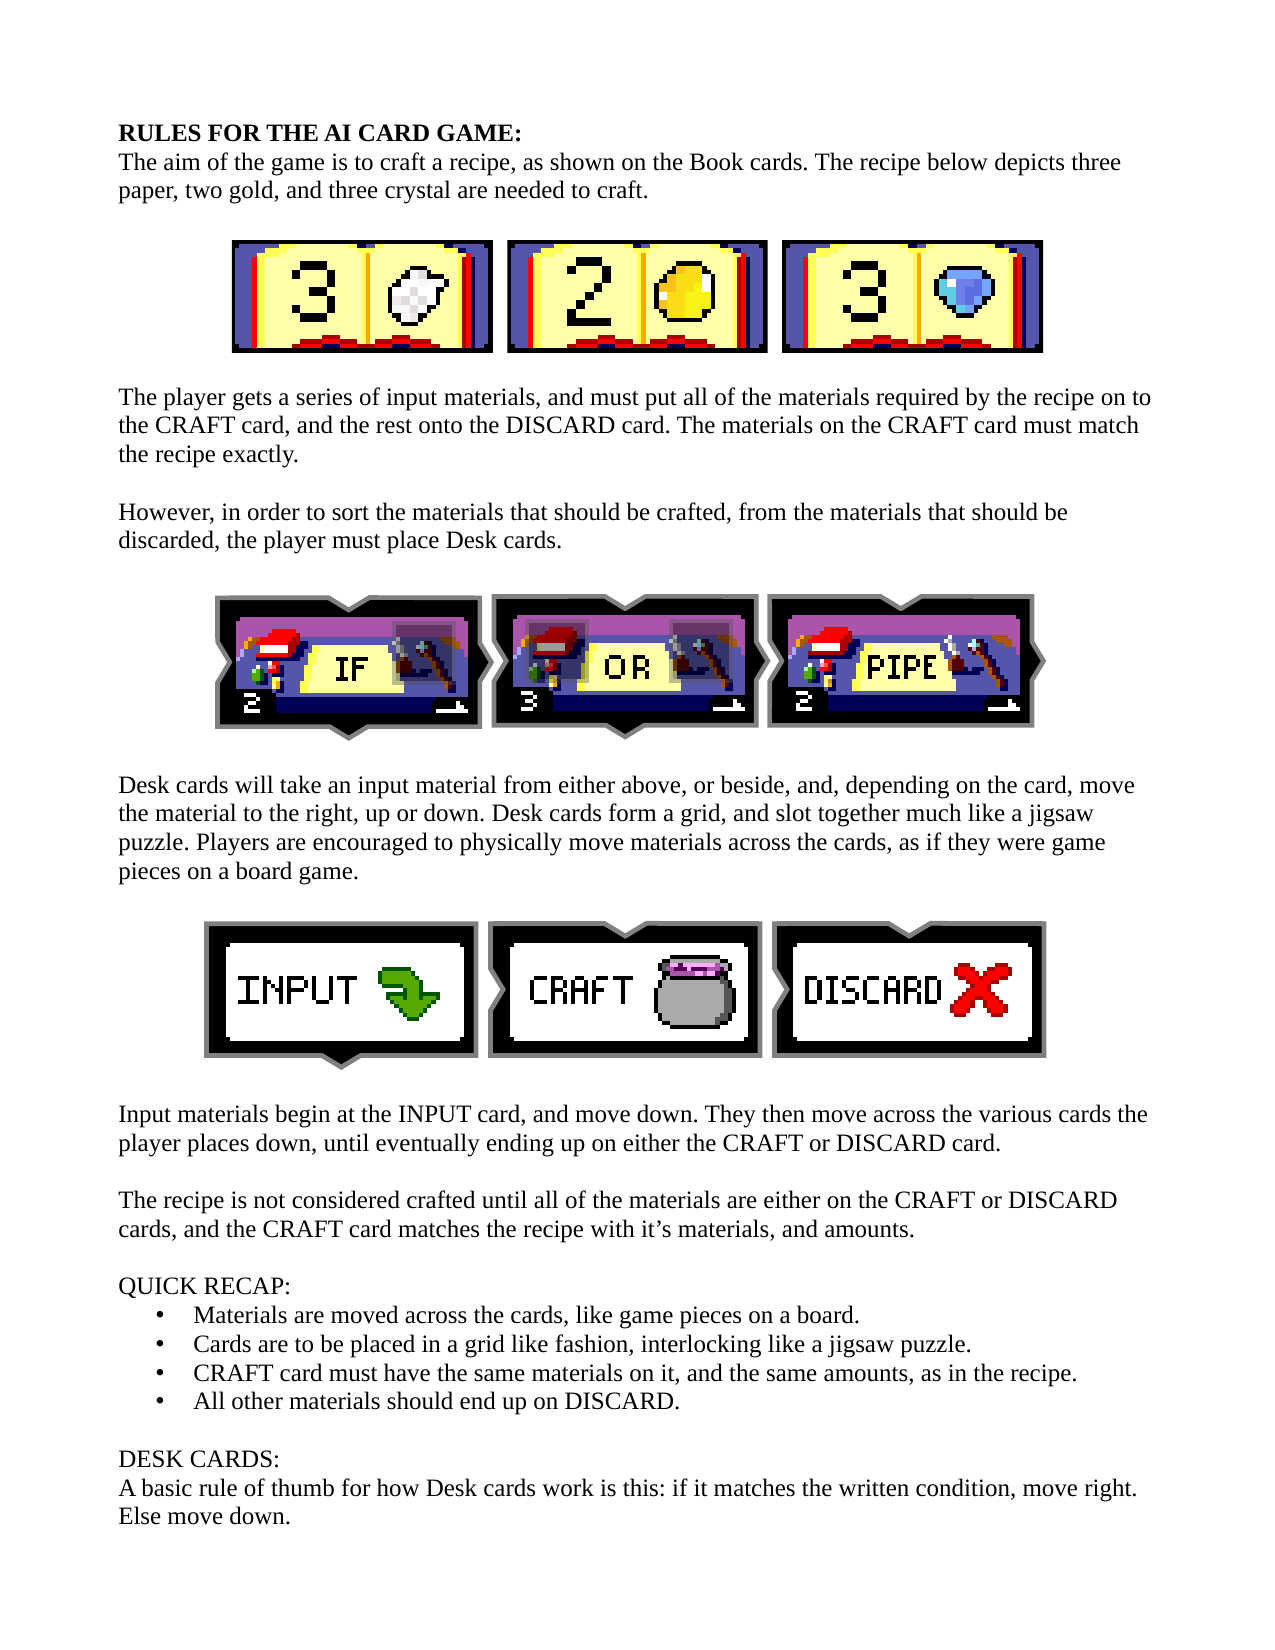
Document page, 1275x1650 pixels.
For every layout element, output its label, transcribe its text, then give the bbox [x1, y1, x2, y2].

text The player gets a series of input materials, and must put all of the materials required by the recipe on to the CRAFT card, and the rest onto the DISCARD card. The materials on the CRAFT card must match the recipe exactly. [118, 382, 1157, 468]
text RULES FOR THE AI CARD GAME: [118, 118, 1157, 147]
text A basic rule of thumb for how Desk cards work is this: if it matches the written condition, move right. Else move down. [118, 1473, 1157, 1530]
list Materials are moved across the cards, like game pieces on a board. [156, 1300, 1157, 1329]
text Input materials begin at the INPUT card, and move down. They then move across the various cards the player places down, until eventually ending up on either the CRAFT or DISCARD card. [118, 1099, 1157, 1156]
text The recipe is not considered crafted until all of the materials are either on the CRAFT or DISCARD cards, and the CRAFT card matches the recipe with it’s materials, and amounts. [118, 1185, 1157, 1243]
list All other materials should end up on DISCARD. [156, 1386, 1157, 1415]
text Desk cards will take an input material from either above, or beside, and, depending on the card, move the material to the right, up or down. Desk cards form a grid, and slot together much like a jigsaw puzzle. Players are encouraged to physically move materials across the cards, as if they were game pieces on a board game. [118, 770, 1157, 885]
text However, in order to sort the materials that should be crafted, from the materials that should be discarded, the player must place Desk cards. [118, 497, 1157, 554]
list Cards are to be placed in a grid like fashion, interlocking like a jigsaw puzzle. [156, 1329, 1157, 1358]
text DESK CARDS: [118, 1444, 1157, 1473]
text The aim of the game is to craft a recipe, as shown on the Book cards. The recipe below depicts three paper, two gold, and three crystal are needed to craft. [118, 147, 1157, 204]
text QUICK RECAP: [118, 1271, 1157, 1300]
list CRAFT card must have the same materials on it, and the same amounts, as in the recipe. [156, 1358, 1157, 1386]
